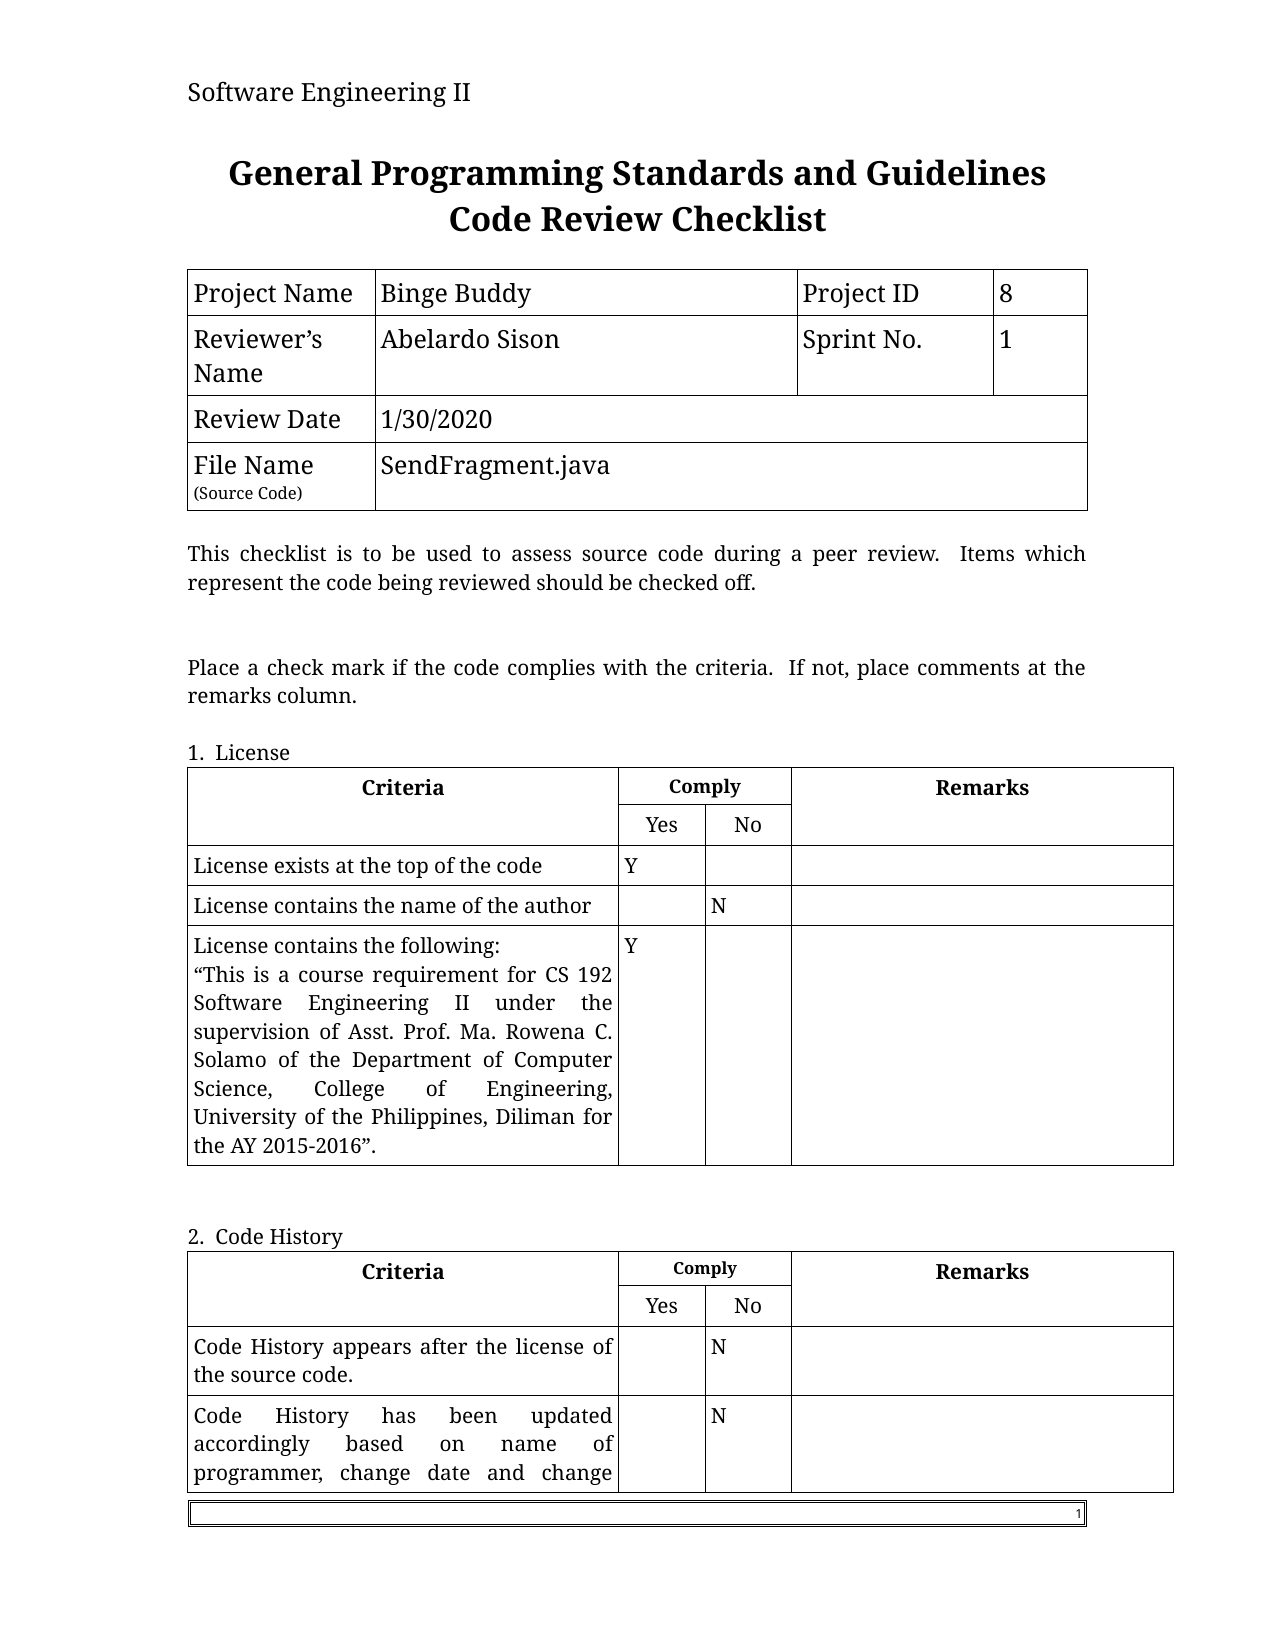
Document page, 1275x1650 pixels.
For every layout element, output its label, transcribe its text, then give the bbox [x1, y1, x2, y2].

table_cell Y [619, 926, 705, 1165]
table_cell [619, 1327, 705, 1395]
table_cell Sprint No. [798, 316, 993, 395]
table_header Binge Buddy [376, 270, 797, 315]
table_cell No [706, 805, 791, 844]
table_cell N [706, 886, 791, 925]
text This checklist is to be used to assess source code during a peer review. Items which represent the code being reviewed should be checked off. [187, 539, 1087, 596]
table_cell Yes [619, 1286, 705, 1326]
table_cell Yes [619, 805, 705, 844]
table_cell [792, 886, 1173, 925]
table_header Comply [619, 1252, 791, 1285]
table_cell Y [619, 846, 705, 885]
text General Programming Standards and Guidelines Code Review Checklist [187, 150, 1087, 241]
table_header Criteria [188, 768, 618, 844]
table_cell License contains the following: “This is a course requirement for CS 192 Software Engineering II under the supervision of Asst. Prof. Ma. Rowena C. Solamo of the Department of Computer Science, College of Engineering, University of the Philippines, Diliman for the AY 2015-2016”. [188, 926, 618, 1165]
table_cell [706, 846, 791, 885]
text 1. License [187, 738, 1087, 767]
table_cell Abelardo Sison [376, 316, 797, 395]
table_cell Review Date [188, 396, 375, 441]
table_cell Code History has been updated accordingly based on name of programmer, change date and change [188, 1396, 618, 1492]
table_cell 1/30/2020 [376, 396, 1087, 441]
table_header Remarks [792, 1252, 1173, 1326]
text 2. Code History [187, 1222, 1087, 1251]
table_header Project Name [188, 270, 375, 315]
table_header 8 [994, 270, 1087, 315]
table_cell N [706, 1396, 791, 1492]
table_cell [792, 846, 1173, 885]
table_cell Reviewer’s Name [188, 316, 375, 395]
table_cell License exists at the top of the code [188, 846, 618, 885]
table_header Remarks [792, 768, 1173, 844]
text Place a check mark if the code complies with the criteria. If not, place comments at the remarks column. [187, 653, 1087, 710]
table_header Project ID [798, 270, 993, 315]
table_header Criteria [188, 1252, 618, 1326]
table_cell File Name (Source Code) [188, 443, 375, 510]
table_header Comply [619, 768, 791, 804]
table_cell [619, 886, 705, 925]
table_cell [706, 926, 791, 1165]
table_cell [792, 1327, 1173, 1395]
table_cell [792, 926, 1173, 1165]
table_cell 1 [994, 316, 1087, 395]
table_cell N [706, 1327, 791, 1395]
table_cell License contains the name of the author [188, 886, 618, 925]
table_cell No [706, 1286, 791, 1326]
table_cell Code History appears after the license of the source code. [188, 1327, 618, 1395]
table_cell SendFragment.java [376, 443, 1087, 510]
table_cell [792, 1396, 1173, 1492]
table_cell [619, 1396, 705, 1492]
